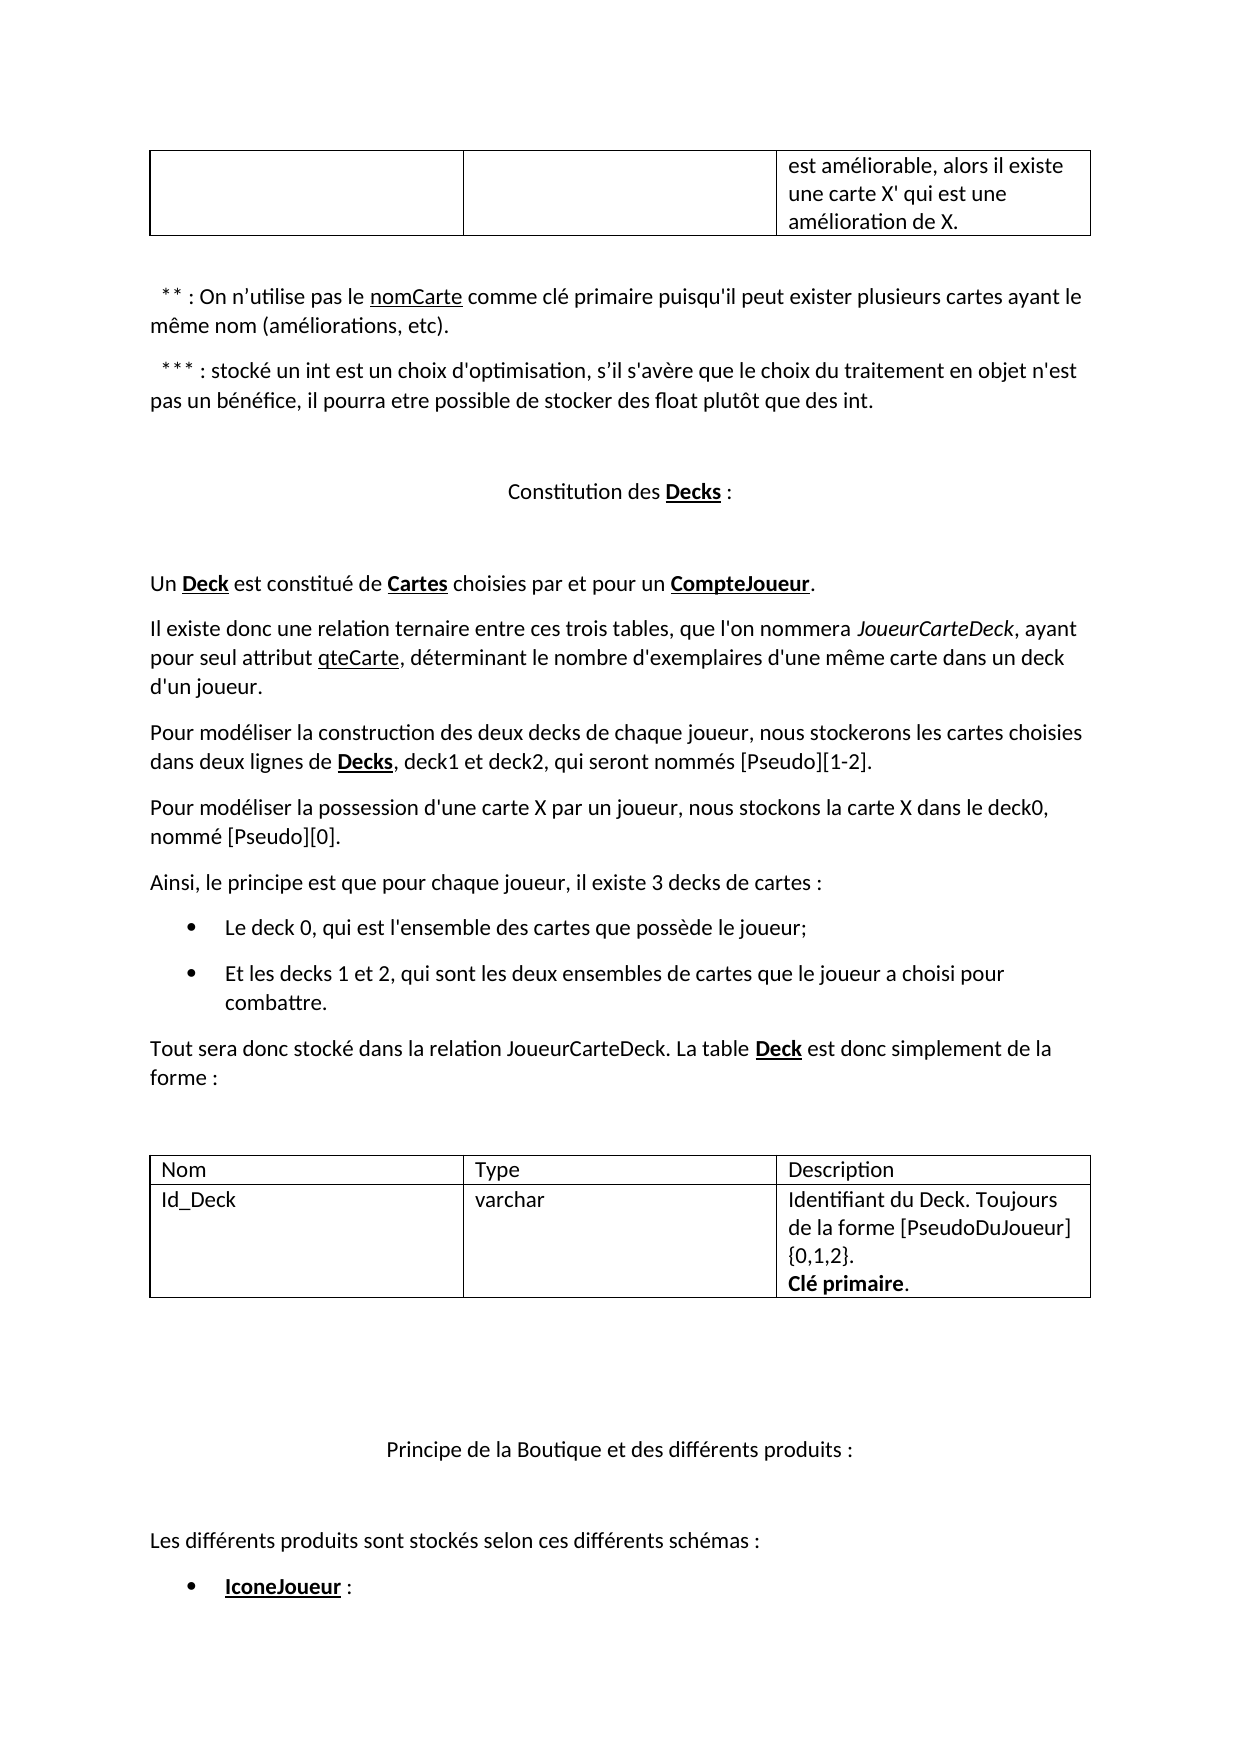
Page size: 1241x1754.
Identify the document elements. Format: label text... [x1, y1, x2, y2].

text Principe de la Boutique et des différents produits : [150, 1435, 1090, 1463]
text ** : On n’utilise pas le nomCarte comme clé primaire puisqu'il peut exister plusieurs cartes ayant le même nom (améliorations, etc). [150, 282, 1090, 339]
text Un Deck est constitué de Cartes choisies par et pour un CompteJoueur. [150, 569, 1090, 597]
table_cell varchar [464, 1185, 776, 1297]
text Tout sera donc stocké dans la relation JoueurCarteDeck. La table Deck est donc simplement de la forme : [150, 1034, 1090, 1091]
table_header Type [464, 1156, 776, 1184]
table_cell [464, 151, 776, 235]
table_cell Id_Deck [151, 1185, 463, 1297]
text Pour modéliser la construction des deux decks de chaque joueur, nous stockerons les cartes choisies dans deux lignes de Decks, deck1 et deck2, qui seront nommés [Pseudo][1-2]. [150, 718, 1090, 775]
table_cell [151, 151, 463, 235]
list Le deck 0, qui est l'ensemble des cartes que possède le joueur; [187, 913, 1090, 942]
text Les différents produits sont stockés selon ces différents schémas : [150, 1526, 1090, 1554]
text Il existe donc une relation ternaire entre ces trois tables, que l'on nommera JoueurCarteDeck, ayant pour seul attribut qteCarte, déterminant le nombre d'exemplaires d'une même carte dans un deck d'un joueur. [150, 614, 1090, 701]
text Pour modéliser la possession d'une carte X par un joueur, nous stockons la carte X dans le deck0, nommé [Pseudo][0]. [150, 793, 1090, 850]
table_header Description [777, 1156, 1090, 1184]
text Constitution des Decks : [150, 477, 1090, 505]
text *** : stocké un int est un choix d'optimisation, s’il s'avère que le choix du traitement en objet n'est pas un bénéfice, il pourra etre possible de stocker des float plutôt que des int. [150, 357, 1090, 414]
table_header Nom [151, 1156, 463, 1184]
table_cell est améliorable, alors il existe une carte X' qui est une amélioration de X. [777, 151, 1090, 235]
text Ainsi, le principe est que pour chaque joueur, il existe 3 decks de cartes : [150, 868, 1090, 896]
list Et les decks 1 et 2, qui sont les deux ensembles de cartes que le joueur a choisi pour combattre. [187, 959, 1090, 1016]
list IconeJoueur : [187, 1572, 1090, 1600]
table_cell Identifiant du Deck. Toujours de la forme [PseudoDuJoueur]{0,1,2}. Clé primaire. [777, 1185, 1090, 1297]
